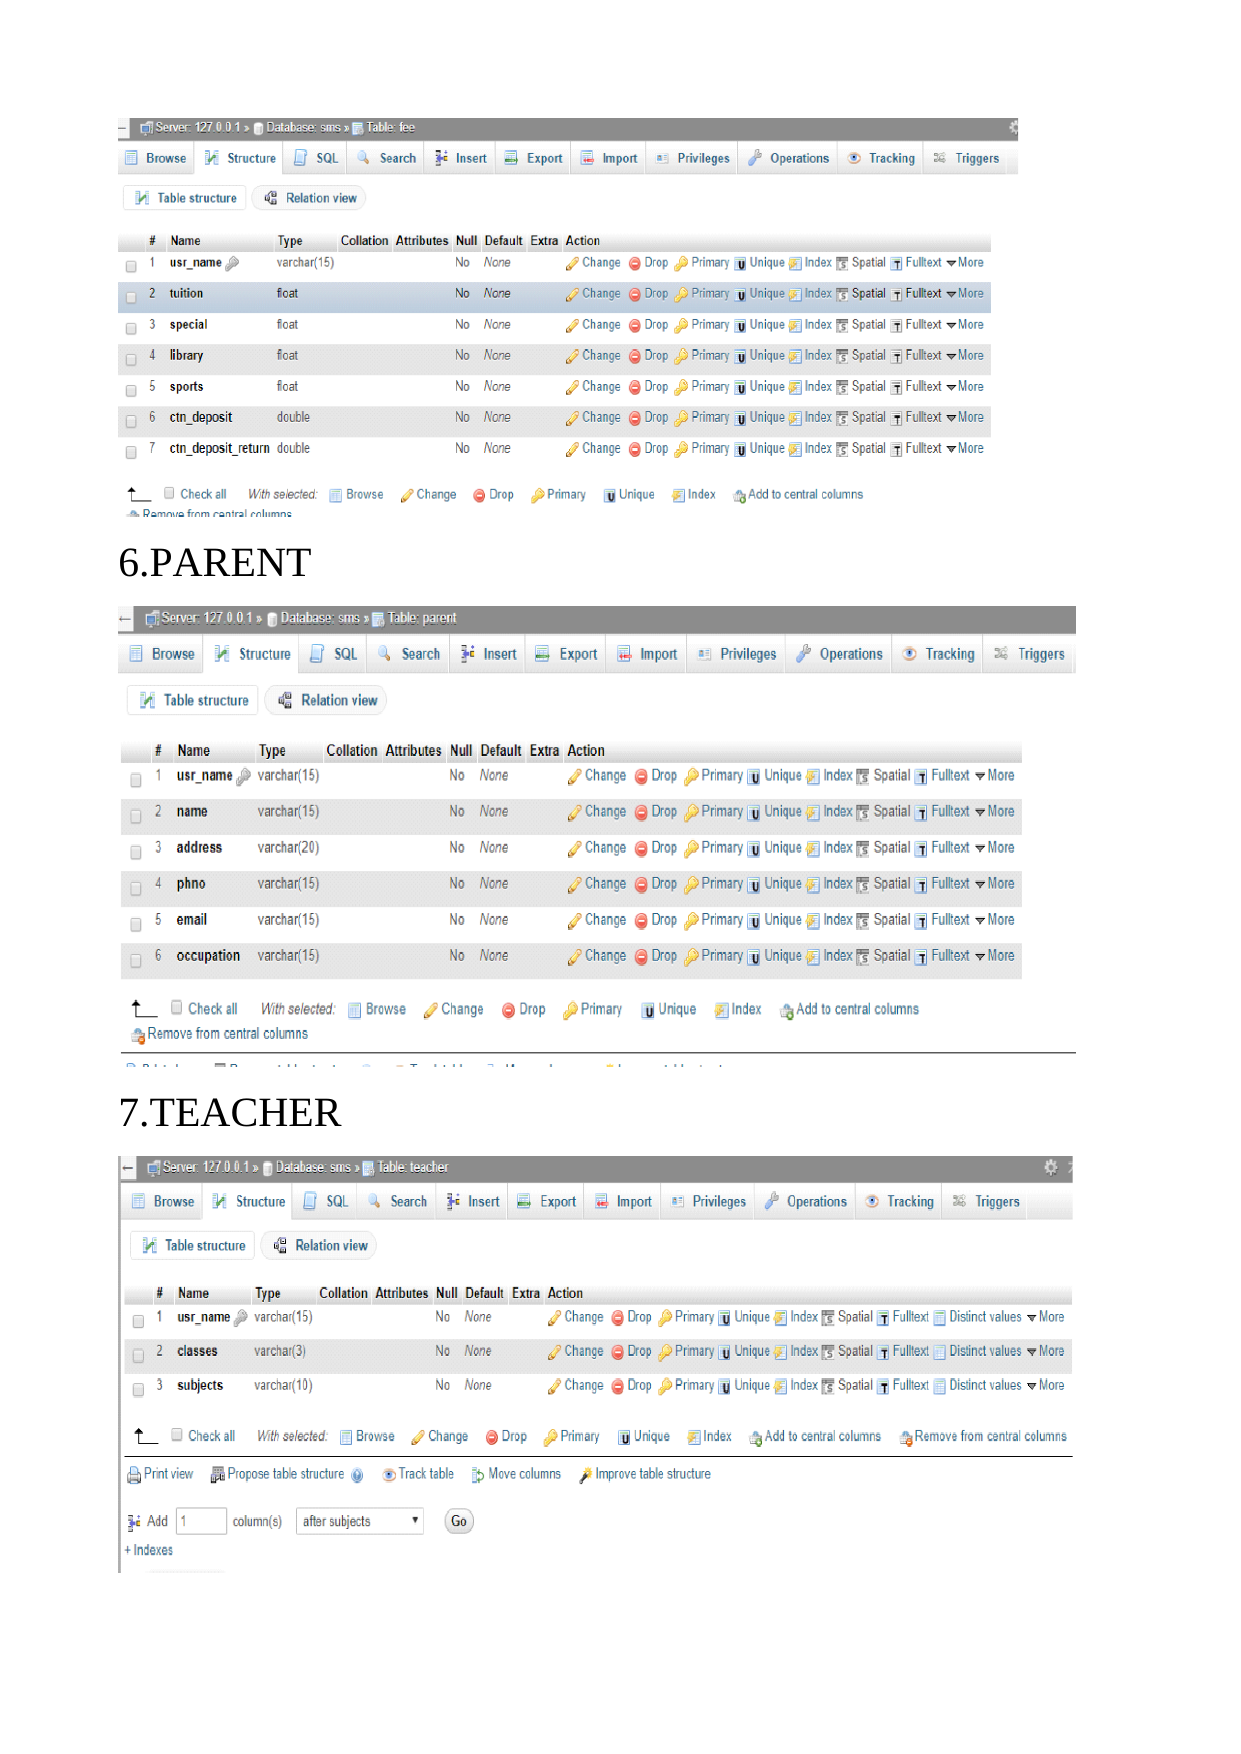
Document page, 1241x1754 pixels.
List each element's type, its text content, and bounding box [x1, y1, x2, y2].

text 7.TEACHER [118, 1088, 1122, 1136]
text 6.PARENT [118, 537, 1122, 585]
